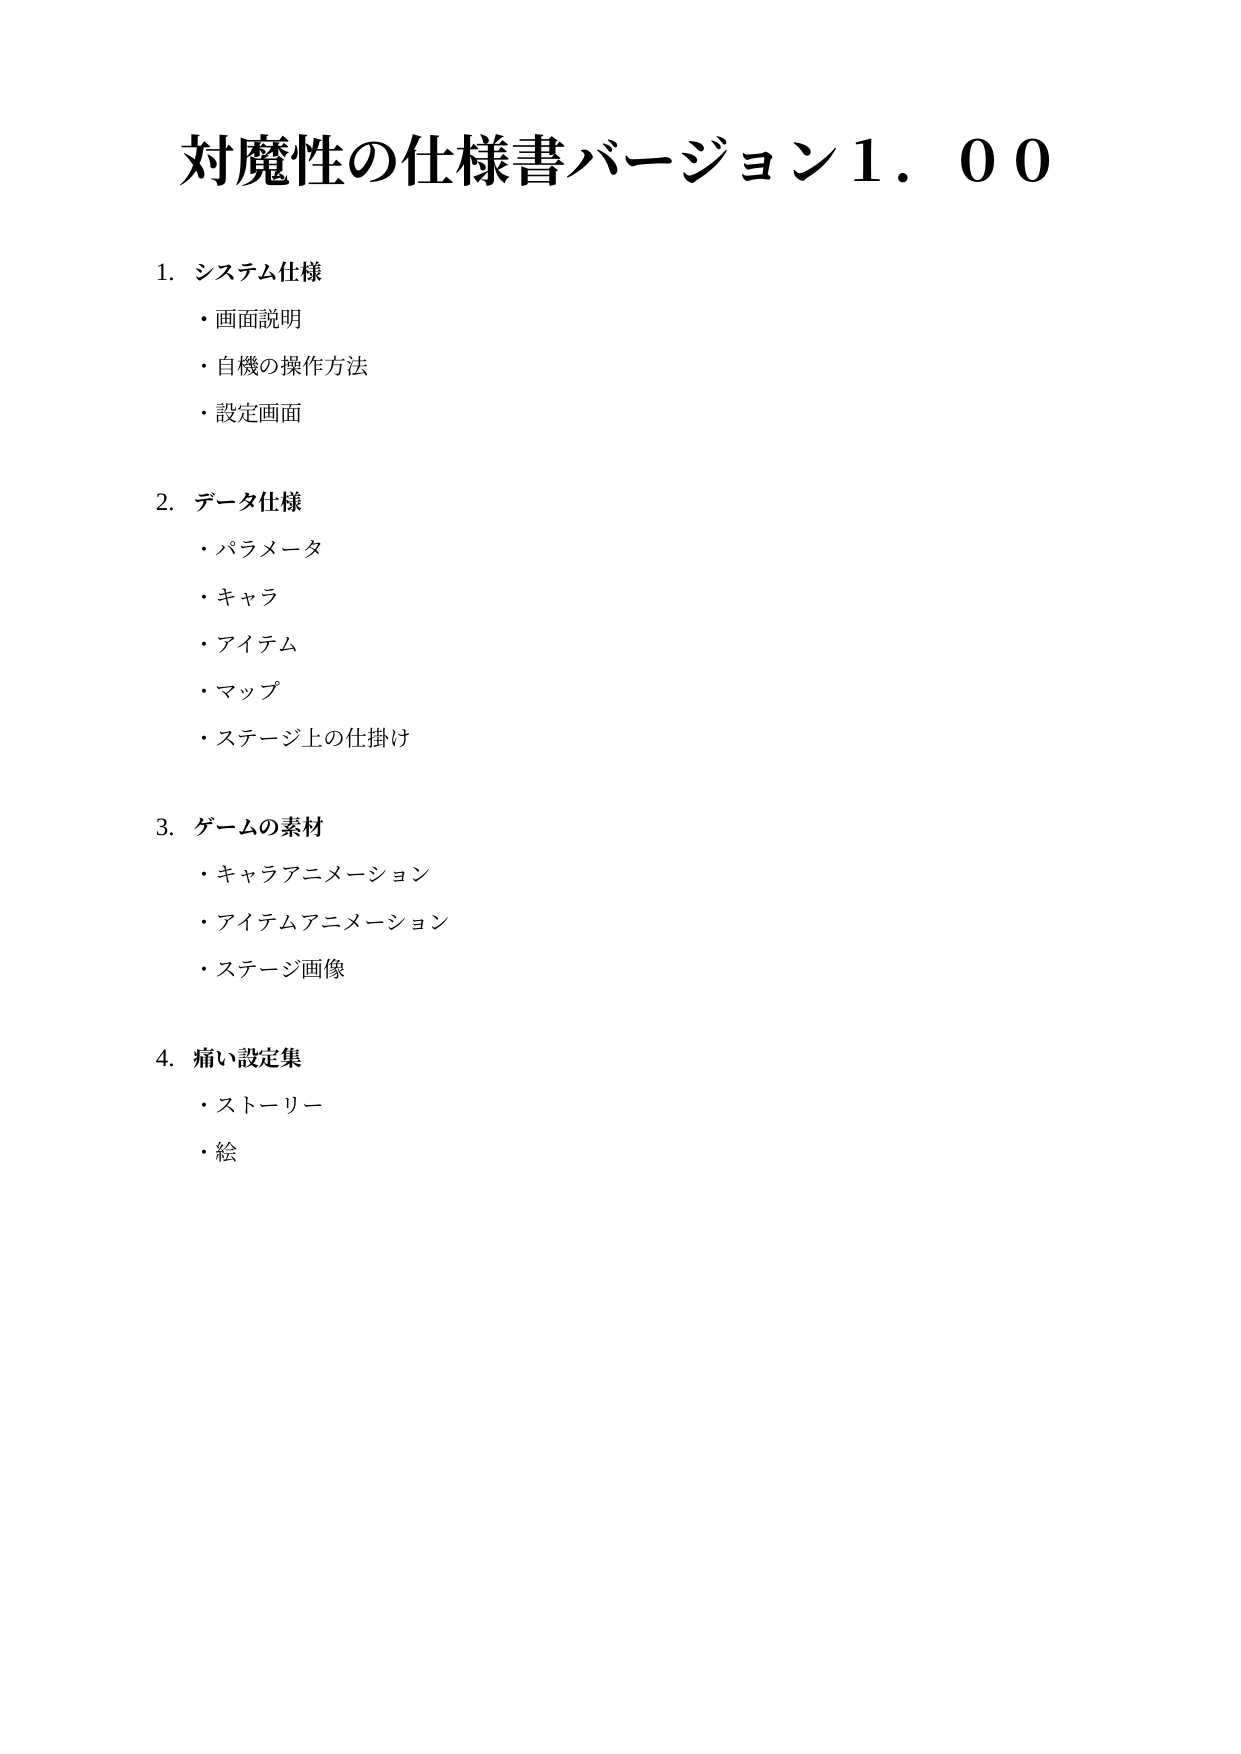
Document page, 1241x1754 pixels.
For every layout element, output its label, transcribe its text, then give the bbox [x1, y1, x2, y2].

list システム仕様 ・画面説明 ・自機の操作方法 ・設定画面 [156, 255, 1122, 471]
list データ仕様 ・パラメータ ・キャラ ・アイテム ・マップ ・ステージ上の仕掛け [156, 486, 1122, 796]
list ゲームの素材 ・キャラアニメーション ・アイテムアニメーション ・ステージ画像 [156, 810, 1122, 1027]
text 対魔性の仕様書バージョン１．００ [118, 118, 1122, 241]
list 痛い設定集 ・ストーリー ・絵 [156, 1041, 1122, 1167]
